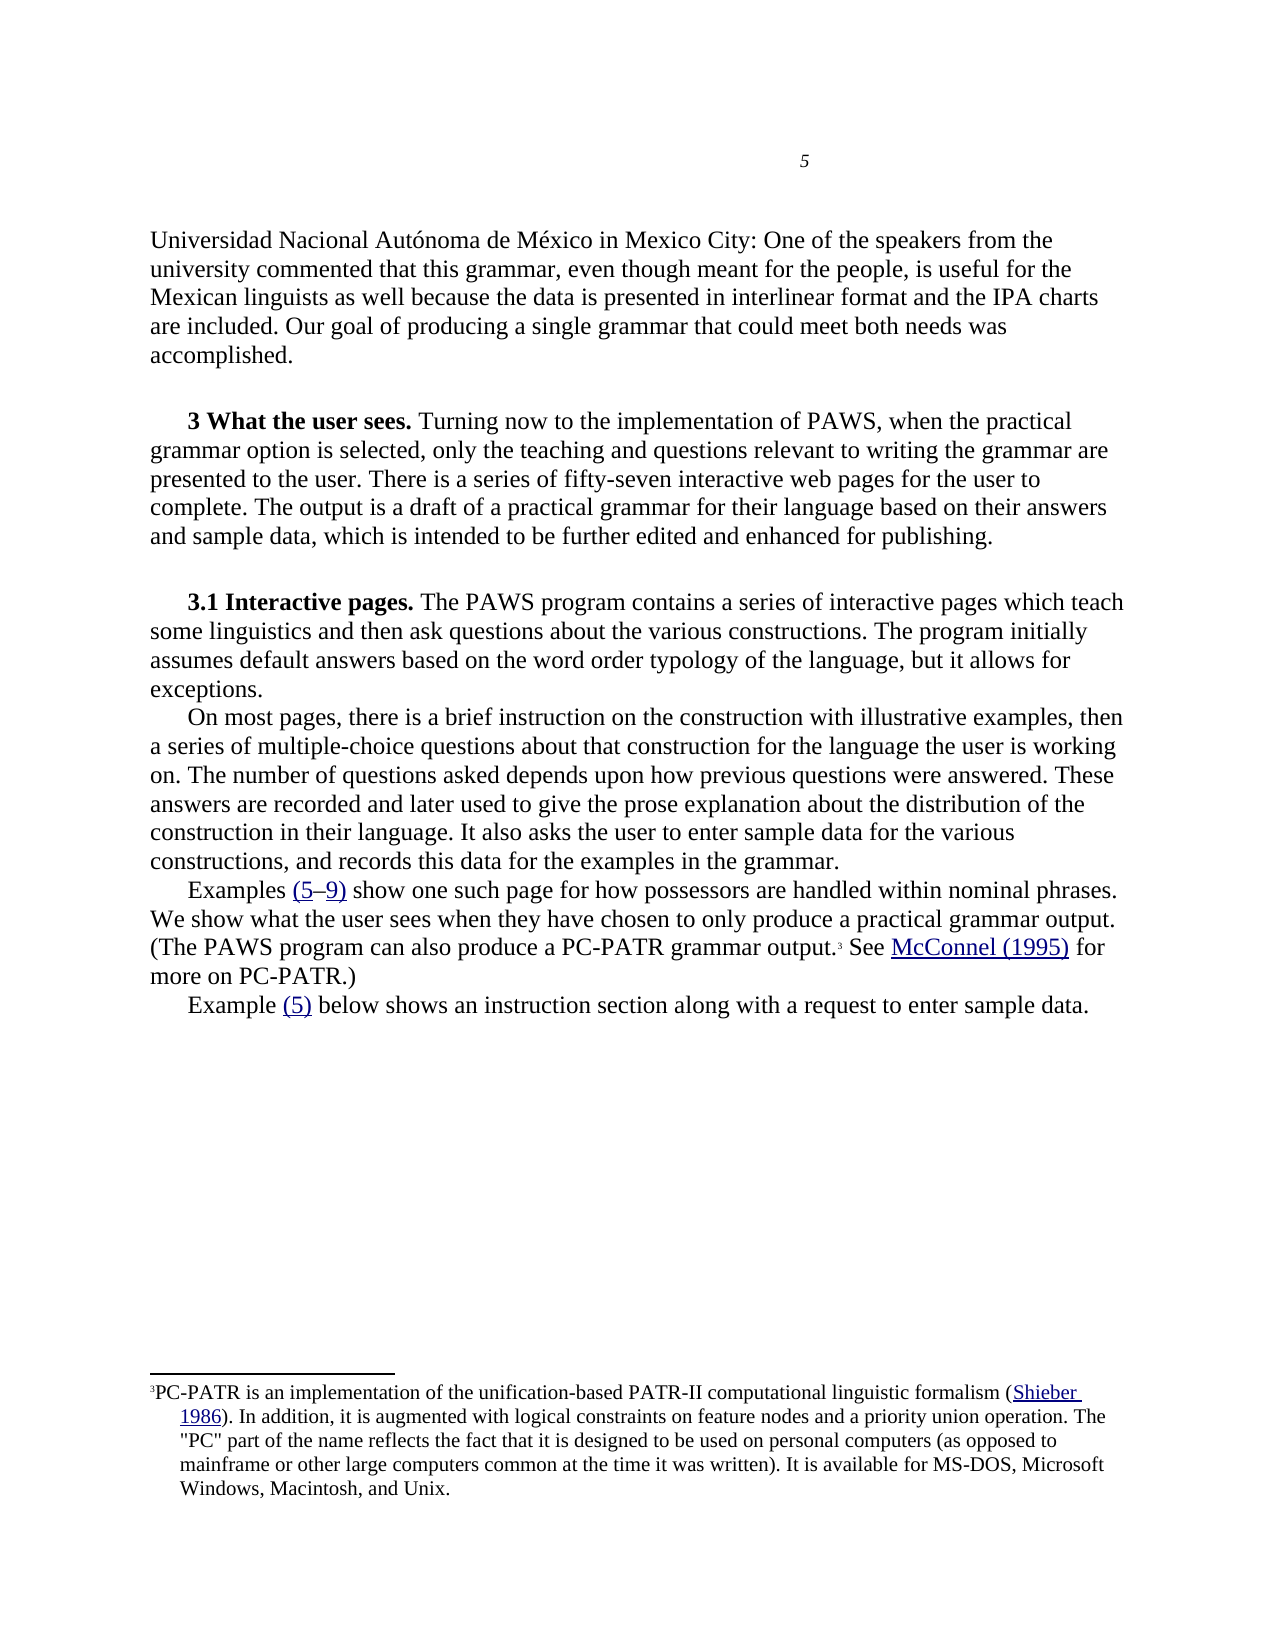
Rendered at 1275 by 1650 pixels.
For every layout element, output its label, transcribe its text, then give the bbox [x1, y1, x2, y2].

text Universidad Nacional Autónoma de México in Mexico City: One of the speakers from the university commented that this grammar, even though meant for the people, is useful for the Mexican linguists as well because the data is presented in interlinear format and the IPA charts are included. Our goal of producing a single grammar that could meet both needs was accomplished. [150, 225, 1125, 369]
text On most pages, there is a brief instruction on the construction with illustrative examples, then a series of multiple-choice questions about that construction for the language the user is working on. The number of questions asked depends upon how previous questions were answered. These answers are recorded and later used to give the prose explanation about the distribution of the construction in their language. It also asks the user to enter sample data for the various constructions, and records this data for the examples in the grammar. [150, 702, 1125, 875]
text Example (5) below shows an instruction section along with a request to enter sample data. [150, 990, 1125, 1019]
text 3PC-PATR is an implementation of the unification-based PATR-II computational linguistic formalism (Shieber 1986). In addition, it is augmented with logical constraints on feature nodes and a priority union operation. The "PC" part of the name reflects the fact that it is designed to be used on personal computers (as opposed to mainframe or other large computers common at the time it was written). It is available for MS-DOS, Microsoft Windows, Macintosh, and Unix. [150, 1380, 1125, 1500]
text 3 What the user sees. Turning now to the implementation of PAWS, when the practical grammar option is selected, only the teaching and questions relevant to writing the grammar are presented to the user. There is a series of fifty-seven interactive web pages for the user to complete. The output is a draft of a practical grammar for their language based on their answers and sample data, which is intended to be further edited and enhanced for publishing. [150, 406, 1125, 550]
text Examples (5–9) show one such page for how possessors are handled within nominal phrases. We show what the user sees when they have chosen to only produce a practical grammar output. (The PAWS program can also produce a PC-PATR grammar output.3 See McConnel (1995) for more on PC-PATR.) [150, 875, 1125, 990]
text 3.1 Interactive pages. The PAWS program contains a series of interactive pages which teach some linguistics and then ask questions about the various constructions. The program initially assumes default answers based on the word order typology of the language, but it allows for exceptions. [150, 587, 1125, 702]
